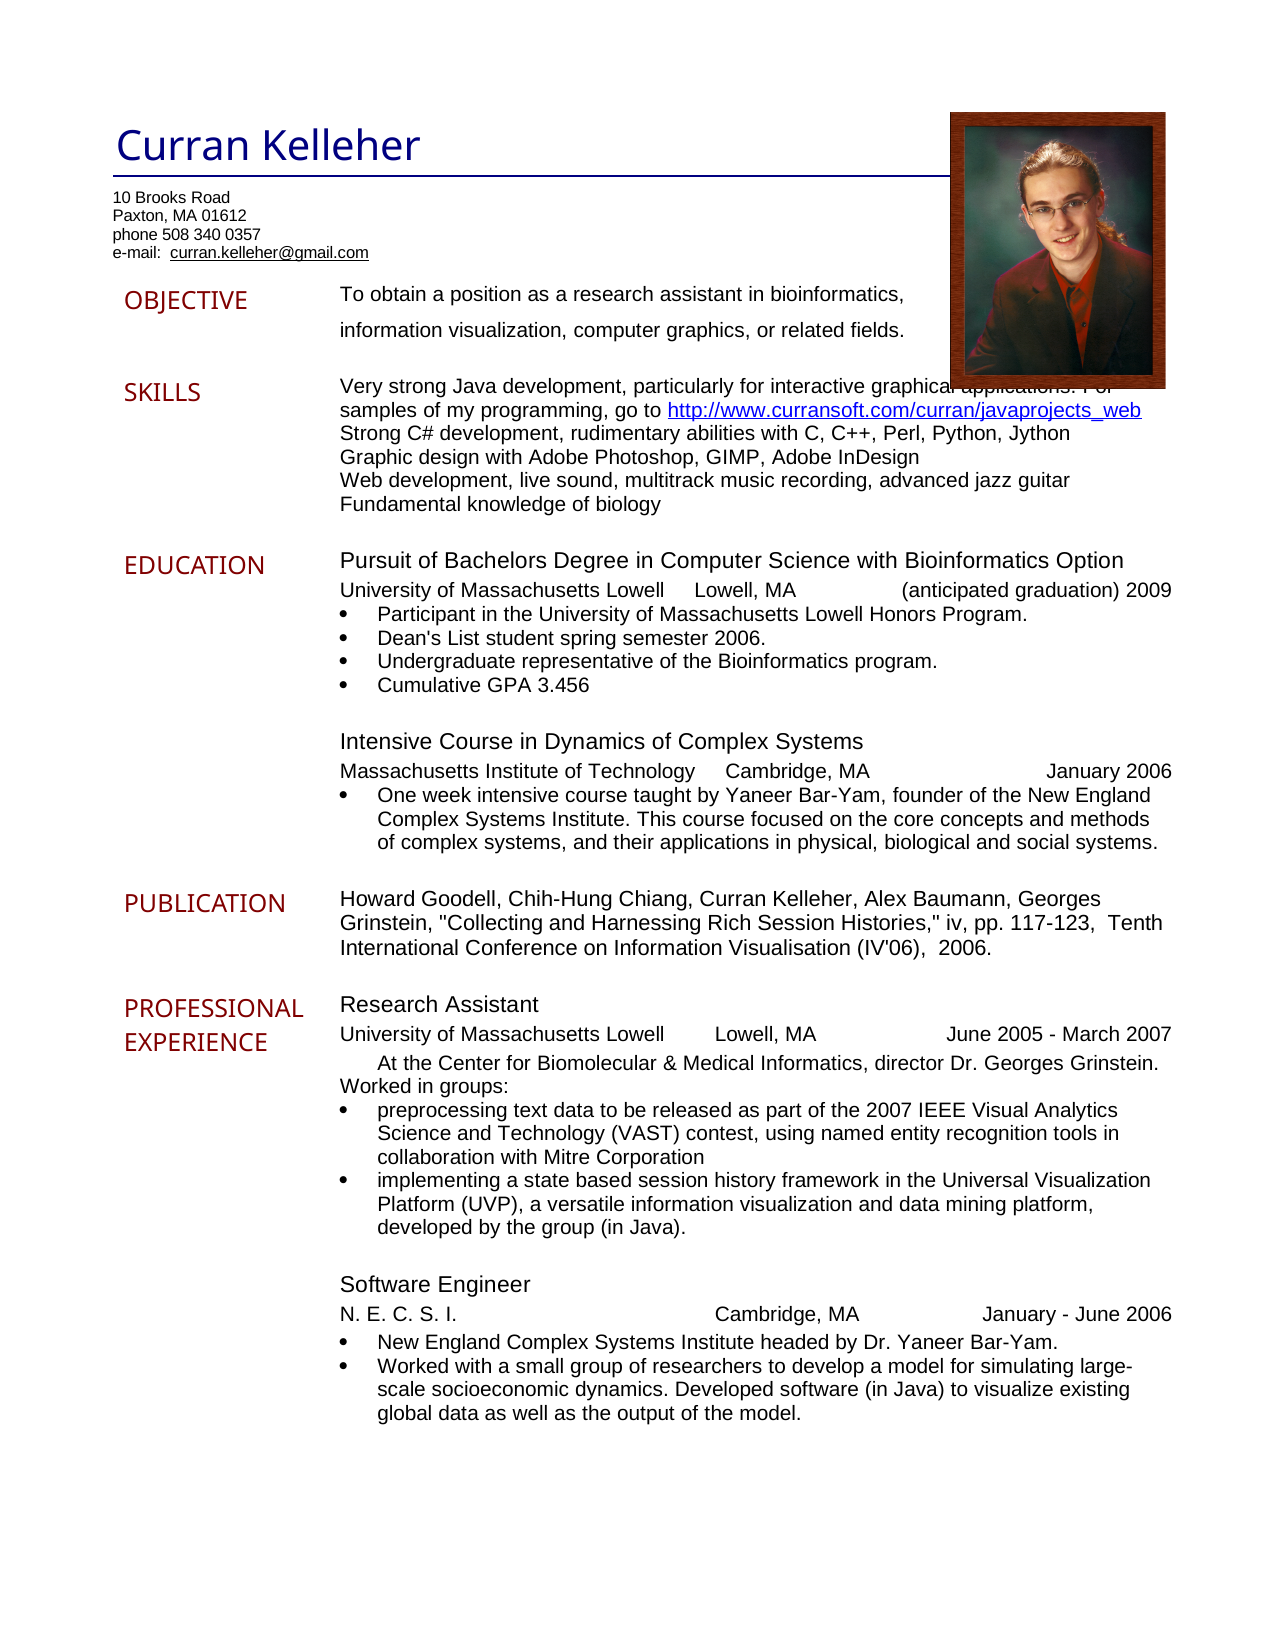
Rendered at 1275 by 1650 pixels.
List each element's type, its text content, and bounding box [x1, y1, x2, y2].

table_cell [1166, 344, 1183, 373]
table_cell Intensive Course in Dynamics of Complex Systems Massachusetts Institute of Technology Cambridge, MA January 2006 One week intensive course taught by Yaneer Bar-Yam, founder of the New England Complex Systems Institute. This course focused on the core concepts and methods of complex systems, and their applications in physical, biological and social systems. [328, 727, 1183, 856]
table_cell [328, 1241, 1183, 1269]
table_cell [113, 344, 328, 373]
text Paxton, MA 01612 [112, 207, 950, 225]
table_cell [328, 518, 1183, 546]
table_cell [113, 1269, 328, 1427]
table_cell [113, 961, 328, 989]
table_cell [113, 1427, 328, 1455]
table_cell [113, 727, 328, 856]
table_cell [328, 856, 1183, 884]
table_cell [113, 699, 328, 727]
table_cell [113, 518, 328, 546]
table_cell SKILLS [113, 373, 328, 518]
text e-mail: curran.kelleher@gmail.com [112, 244, 950, 262]
text 10 Brooks Road [112, 188, 950, 207]
table_cell Pursuit of Bachelors Degree in Computer Science with Bioinformatics Option University of Massachusetts Lowell Lowell, MA (anticipated graduation) 2009 Participant in the University of Massachusetts Lowell Honors Program. Dean's List student spring semester 2006. Undergraduate representative of the Bioinformatics program. Cumulative GPA 3.456 [328, 546, 1183, 698]
table_cell [328, 699, 1183, 727]
picture [950, 112, 1166, 389]
table_cell [113, 1241, 328, 1269]
table_cell [328, 1427, 1183, 1455]
table_cell [113, 856, 328, 884]
table_header OBJECTIVE [113, 281, 328, 344]
table_cell Software Engineer N. E. C. S. I. Cambridge, MA January - June 2006 New England Complex Systems Institute headed by Dr. Yaneer Bar-Yam. Worked with a small group of researchers to develop a model for simulating large-scale socioeconomic dynamics. Developed software (in Java) to visualize existing global data as well as the output of the model. [328, 1269, 1183, 1427]
text Curran Kelleher [112, 112, 950, 177]
table_cell Very strong Java development, particularly for interactive graphical applications. For samples of my programming, go to http://www.curransoft.com/curran/javaprojects_web Strong C# development, rudimentary abilities with C, C++, Perl, Python, Jython Graphic design with Adobe Photoshop, GIMP, Adobe InDesign Web development, live sound, multitrack music recording, advanced jazz guitar Fundamental knowledge of biology [328, 373, 1183, 518]
text phone 508 340 0357 [112, 225, 950, 244]
table_cell PUBLICATION [113, 884, 328, 961]
table_cell Howard Goodell, Chih-Hung Chiang, Curran Kelleher, Alex Baumann, Georges Grinstein, "Collecting and Harnessing Rich Session Histories," iv, pp. 117-123, Tenth International Conference on Information Visualisation (IV'06), 2006. [328, 884, 1183, 961]
table_cell PROFESSIONAL EXPERIENCE [113, 990, 328, 1241]
table_cell Research Assistant University of Massachusetts Lowell Lowell, MA June 2005 - March 2007 At the Center for Biomolecular & Medical Informatics, director Dr. Georges Grinstein. Worked in groups: preprocessing text data to be released as part of the 2007 IEEE Visual Analytics Science and Technology (VAST) contest, using named entity recognition tools in collaboration with Mitre Corporation implementing a state based session history framework in the Universal Visualization Platform (UVP), a versatile information visualization and data mining platform, developed by the group (in Java). [328, 990, 1183, 1241]
table_cell [328, 961, 1183, 989]
table_header To obtain a position as a research assistant in bioinformatics, information visualization, computer graphics, or related fields. [328, 281, 950, 344]
table_cell EDUCATION [113, 546, 328, 698]
table_cell [328, 344, 950, 373]
